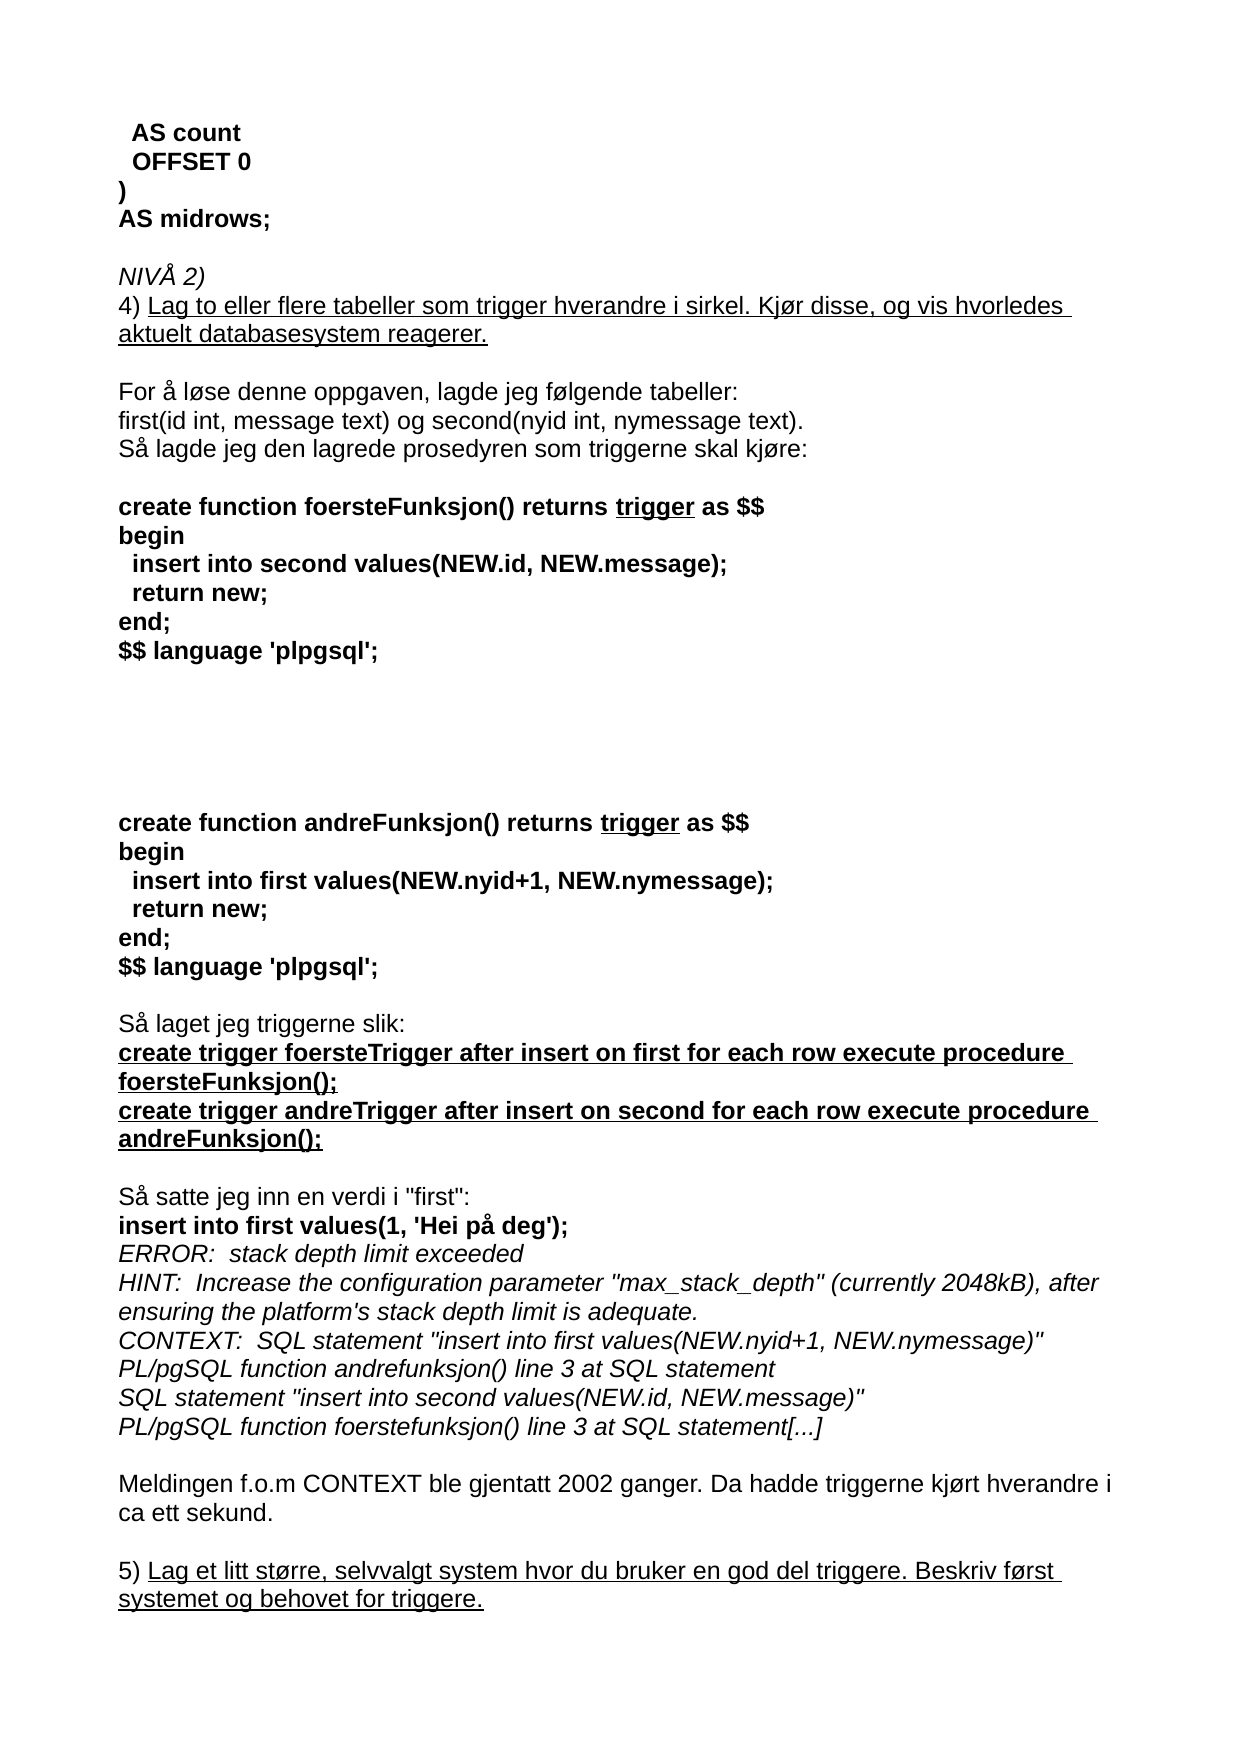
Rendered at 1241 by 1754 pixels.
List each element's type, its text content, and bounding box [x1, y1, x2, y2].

text 5) Lag et litt større, selvvalgt system hvor du bruker en god del triggere. Beskriv først systemet og behovet for triggere. [118, 1556, 1122, 1613]
text create trigger foersteTrigger after insert on first for each row execute procedure foersteFunksjon(); [118, 1038, 1122, 1096]
text return new; [118, 894, 1122, 923]
text CONTEXT: SQL statement "insert into first values(NEW.nyid+1, NEW.nymessage)" [118, 1326, 1122, 1354]
text For å løse denne oppgaven, lagde jeg følgende tabeller: [118, 377, 1122, 406]
text $$ language 'plpgsql'; [118, 952, 1122, 981]
text Meldingen f.o.m CONTEXT ble gjentatt 2002 ganger. Da hadde triggerne kjørt hverandre i ca ett sekund. [118, 1469, 1122, 1527]
text PL/pgSQL function foerstefunksjon() line 3 at SQL statement[...] [118, 1412, 1122, 1441]
text Så laget jeg triggerne slik: [118, 1009, 1122, 1038]
text return new; [118, 578, 1122, 607]
text OFFSET 0 [118, 147, 1122, 176]
text end; [118, 607, 1122, 636]
text $$ language 'plpgsql'; [118, 636, 1122, 664]
text Så satte jeg inn en verdi i "first": [118, 1182, 1122, 1211]
text begin [118, 837, 1122, 866]
text 4) Lag to eller flere tabeller som trigger hverandre i sirkel. Kjør disse, og vis hvorledes aktuelt databasesystem reagerer. [118, 291, 1122, 348]
text begin [118, 521, 1122, 549]
text create trigger andreTrigger after insert on second for each row execute procedure andreFunksjon(); [118, 1096, 1122, 1153]
text PL/pgSQL function andrefunksjon() line 3 at SQL statement [118, 1354, 1122, 1383]
text NIVÅ 2) [118, 262, 1122, 291]
text HINT: Increase the configuration parameter "max_stack_depth" (currently 2048kB), after ensuring the platform's stack depth limit is adequate. [118, 1268, 1122, 1326]
text insert into first values(NEW.nyid+1, NEW.nymessage); [118, 866, 1122, 894]
text AS midrows; [118, 204, 1122, 233]
text AS count [118, 118, 1122, 147]
text end; [118, 923, 1122, 952]
text create function andreFunksjon() returns trigger as $$ [118, 808, 1122, 837]
text Så lagde jeg den lagrede prosedyren som triggerne skal kjøre: [118, 434, 1122, 463]
text ) [118, 176, 1122, 204]
text ERROR: stack depth limit exceeded [118, 1239, 1122, 1268]
text insert into second values(NEW.id, NEW.message); [118, 549, 1122, 578]
text insert into first values(1, 'Hei på deg'); [118, 1211, 1122, 1239]
text SQL statement "insert into second values(NEW.id, NEW.message)" [118, 1383, 1122, 1412]
text create function foersteFunksjon() returns trigger as $$ [118, 492, 1122, 521]
text first(id int, message text) og second(nyid int, nymessage text). [118, 406, 1122, 434]
